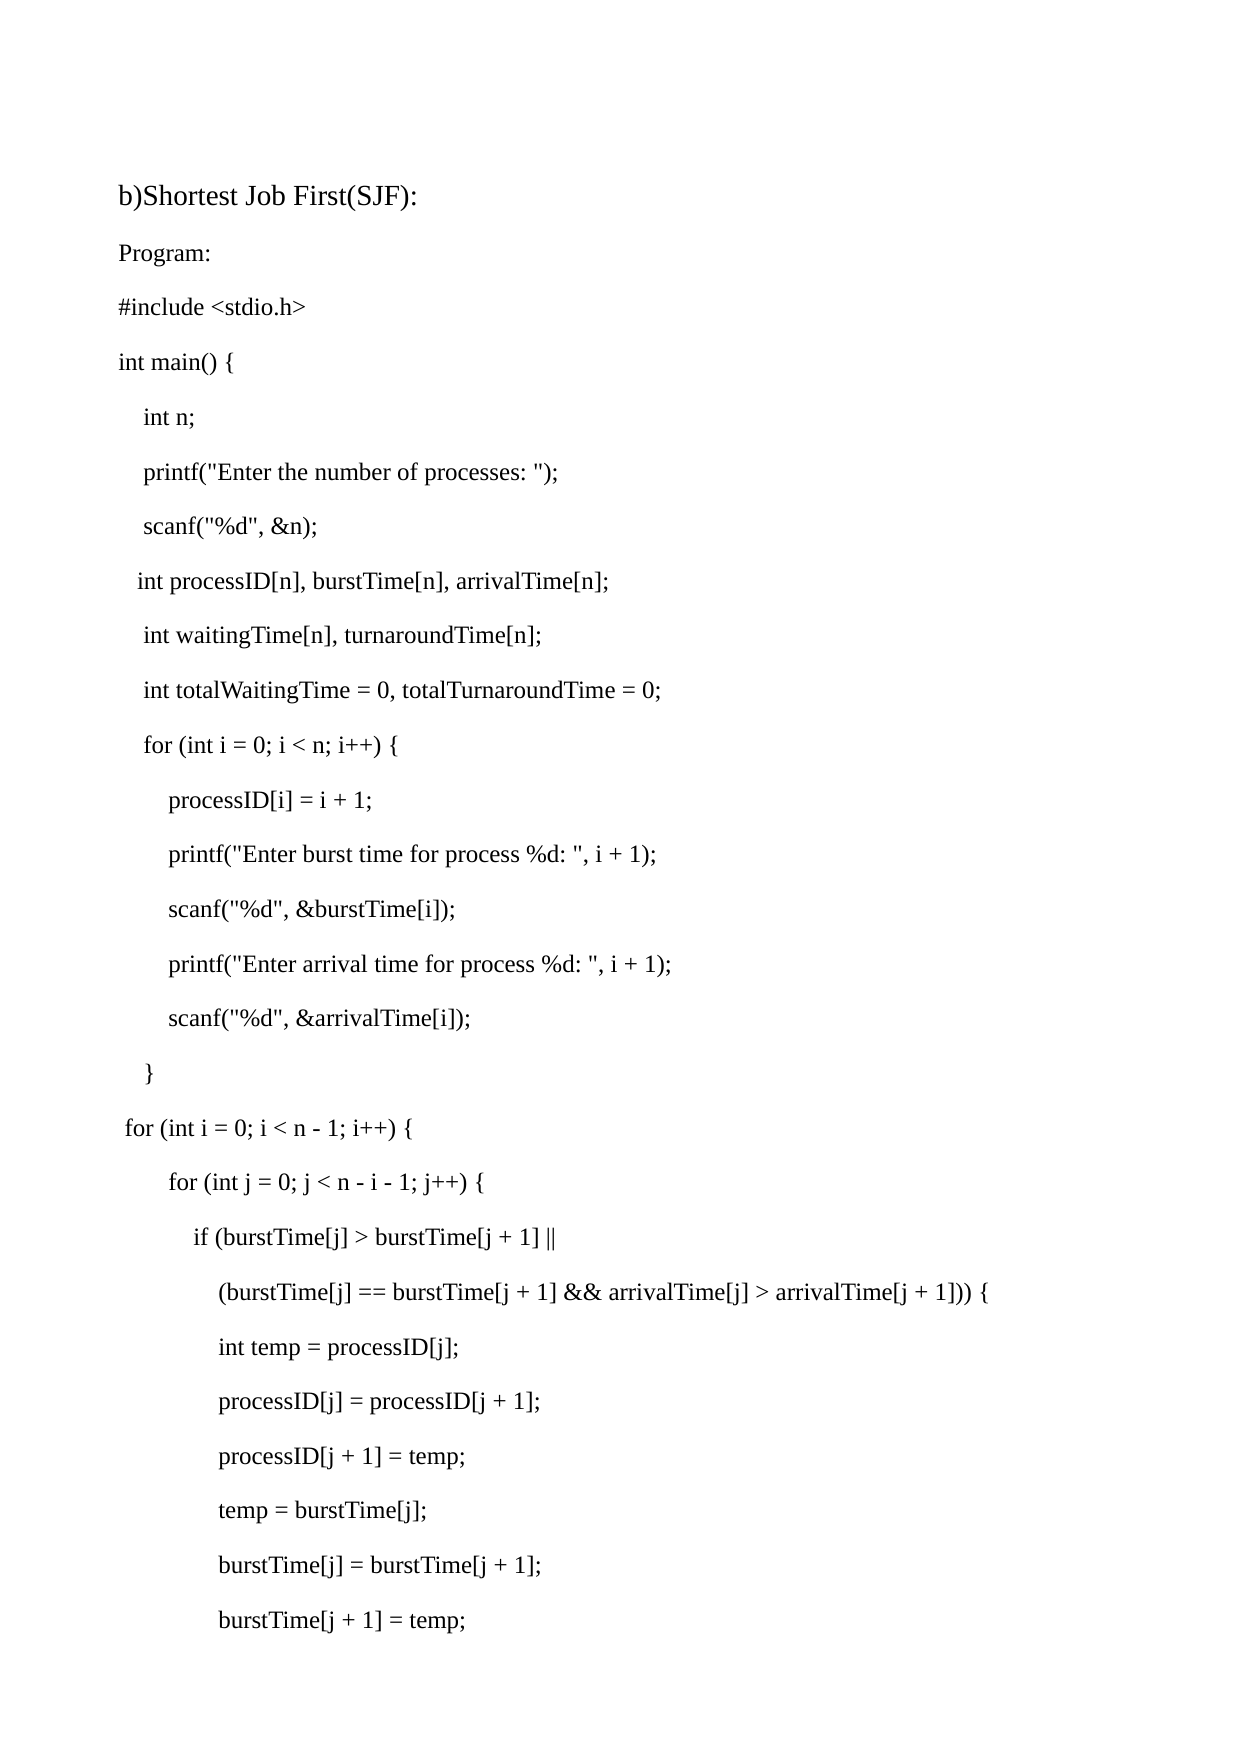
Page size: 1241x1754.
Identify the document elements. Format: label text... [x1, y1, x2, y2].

text } [118, 1048, 1122, 1087]
text scanf("%d", &arrivalTime[i]); [118, 993, 1122, 1032]
text processID[j + 1] = temp; [118, 1431, 1122, 1470]
text burstTime[j + 1] = temp; [118, 1595, 1122, 1634]
text scanf("%d", &n); [118, 501, 1122, 540]
text if (burstTime[j] > burstTime[j + 1] || [118, 1212, 1122, 1251]
text for (int j = 0; j < n - i - 1; j++) { [118, 1157, 1122, 1196]
text #include <stdio.h> [118, 282, 1122, 321]
text int main() { [118, 337, 1122, 376]
text b)Shortest Job First(SJF): [118, 173, 1122, 212]
text processID[i] = i + 1; [118, 774, 1122, 813]
text printf("Enter arrival time for process %d: ", i + 1); [118, 938, 1122, 977]
text temp = burstTime[j]; [118, 1485, 1122, 1524]
text Program: [118, 227, 1122, 267]
text int n; [118, 392, 1122, 431]
text (burstTime[j] == burstTime[j + 1] && arrivalTime[j] > arrivalTime[j + 1])) { [118, 1267, 1122, 1306]
text printf("Enter burst time for process %d: ", i + 1); [118, 829, 1122, 868]
text burstTime[j] = burstTime[j + 1]; [118, 1540, 1122, 1579]
text scanf("%d", &burstTime[i]); [118, 884, 1122, 923]
text int totalWaitingTime = 0, totalTurnaroundTime = 0; [118, 665, 1122, 704]
text for (int i = 0; i < n; i++) { [118, 720, 1122, 759]
text processID[j] = processID[j + 1]; [118, 1376, 1122, 1415]
text for (int i = 0; i < n - 1; i++) { [118, 1102, 1122, 1142]
text int processID[n], burstTime[n], arrivalTime[n]; [118, 556, 1122, 595]
text printf("Enter the number of processes: "); [118, 446, 1122, 485]
text int temp = processID[j]; [118, 1321, 1122, 1360]
text int waitingTime[n], turnaroundTime[n]; [118, 610, 1122, 649]
